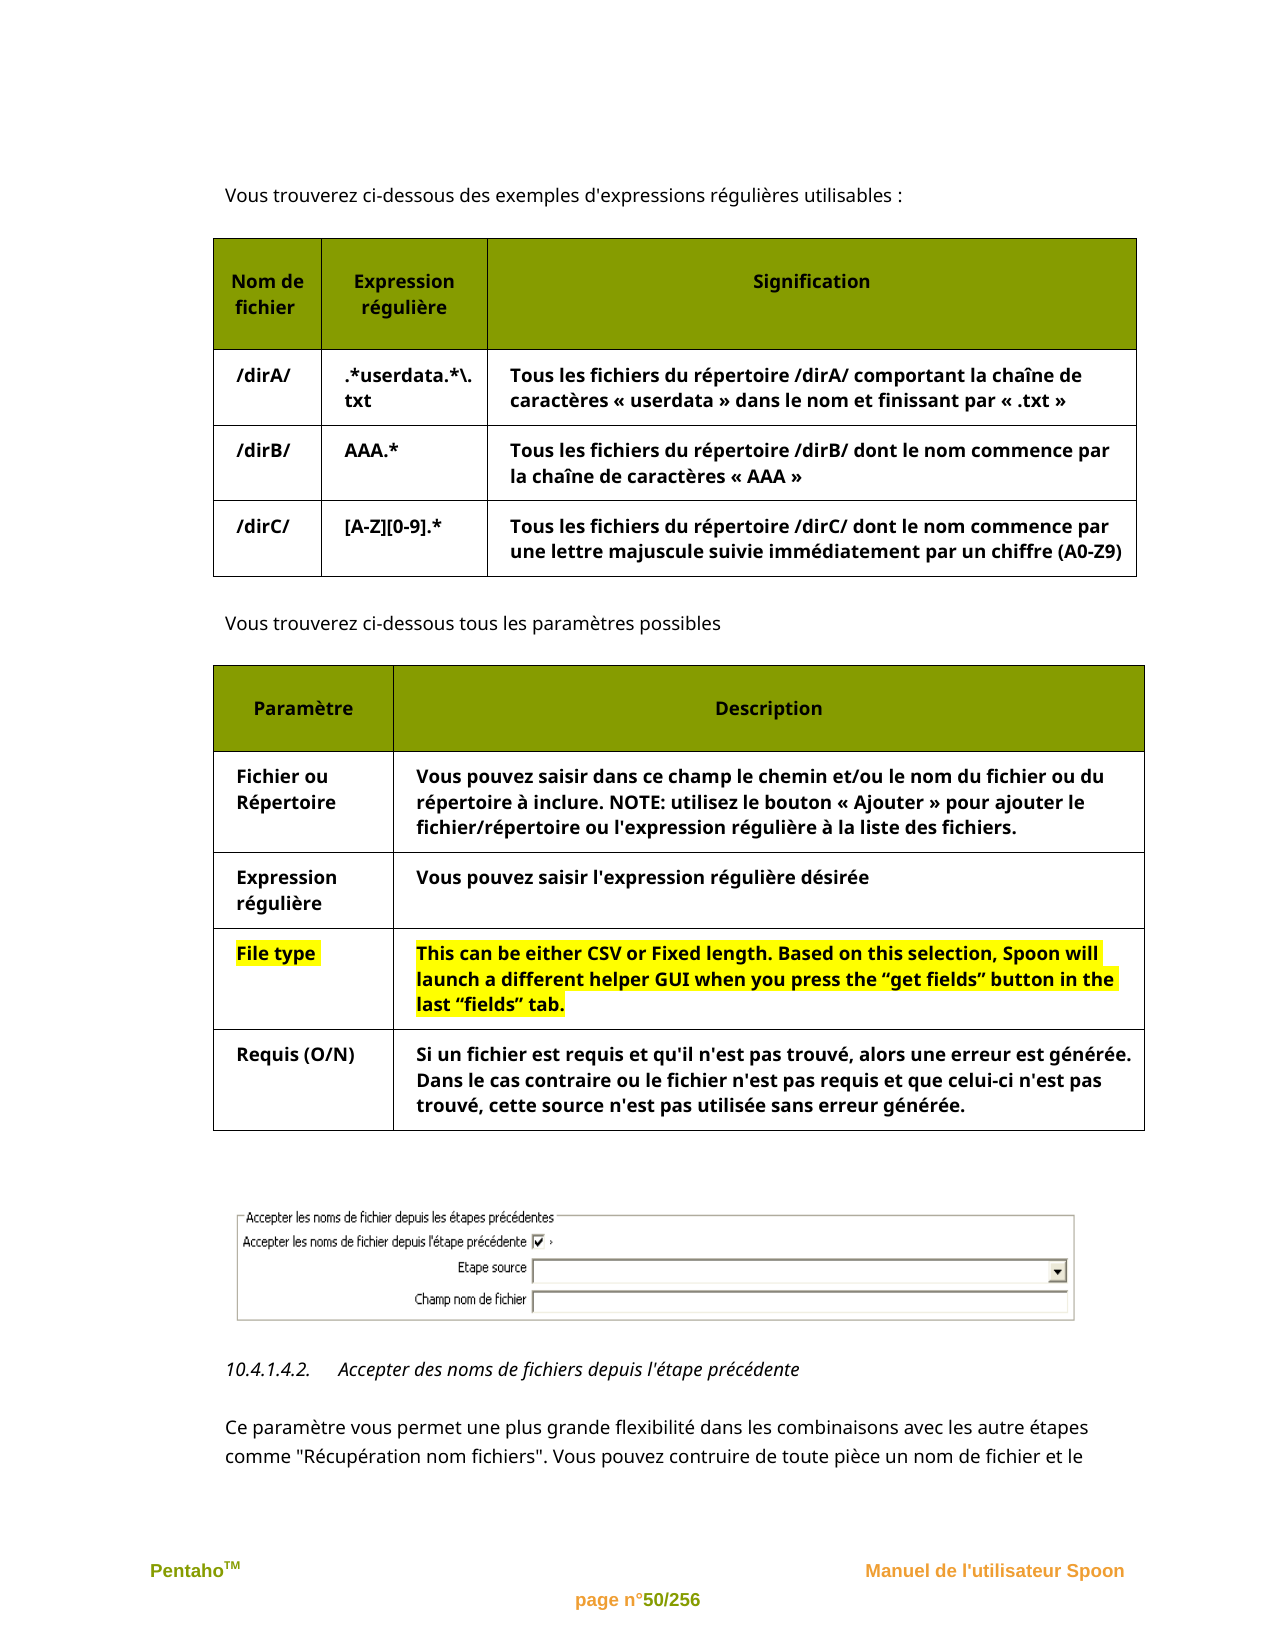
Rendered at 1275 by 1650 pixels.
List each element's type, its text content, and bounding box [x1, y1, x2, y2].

table_cell Tous les fichiers du répertoire /dirB/ dont le nom commence par la chaîne de caractères « AAA » [488, 426, 1136, 500]
table_cell .*userdata.*\.txt [322, 350, 487, 425]
table_cell Fichier ou Répertoire [214, 752, 393, 852]
table_header Description [394, 666, 1144, 751]
table_header Paramètre [214, 666, 393, 751]
table_cell AAA.* [322, 426, 487, 500]
table_cell [A-Z][0-9].* [322, 501, 487, 576]
table_cell Vous pouvez saisir dans ce champ le chemin et/ou le nom du fichier ou du répertoire à inclure. NOTE: utilisez le bouton « Ajouter » pour ajouter le fichier/répertoire ou l'expression régulière à la liste des fichiers. [394, 752, 1144, 852]
table_cell /dirC/ [214, 501, 321, 576]
text Ce paramètre vous permet une plus grande flexibilité dans les combinaisons avec les autre étapes comme "Récupération nom fichiers". Vous pouvez contruire de toute pièce un nom de fichier et le [225, 1411, 1125, 1469]
table_cell This can be either CSV or Fixed length. Based on this selection, Spoon will launch a different helper GUI when you press the “get fields” button in the last “fields” tab. [394, 929, 1144, 1029]
table_cell /dirB/ [214, 426, 321, 500]
picture [226, 1206, 1079, 1322]
table_header Signification [488, 239, 1136, 349]
table_cell Tous les fichiers du répertoire /dirA/ comportant la chaîne de caractères « userdata » dans le nom et finissant par « .txt » [488, 350, 1136, 425]
table_cell Tous les fichiers du répertoire /dirC/ dont le nom commence par une lettre majuscule suivie immédiatement par un chiffre (A0-Z9) [488, 501, 1136, 576]
table_header Expression régulière [322, 239, 487, 349]
text Vous trouverez ci-dessous tous les paramètres possibles [225, 607, 1125, 636]
table_cell Si un fichier est requis et qu'il n'est pas trouvé, alors une erreur est générée. Dans le cas contraire ou le fichier n'est pas requis et que celui-ci n'est pas trouvé, cette source n'est pas utilisée sans erreur générée. [394, 1030, 1144, 1130]
text Vous trouverez ci-dessous des exemples d'expressions régulières utilisables : [225, 179, 1125, 209]
table_header Nom de fichier [214, 239, 321, 349]
table_cell File type [214, 929, 393, 1029]
table_cell /dirA/ [214, 350, 321, 425]
table_cell Expression régulière [214, 853, 393, 927]
table_cell Requis (O/N) [214, 1030, 393, 1130]
table_cell Vous pouvez saisir l'expression régulière désirée [394, 853, 1144, 927]
subtitle Accepter des noms de fichiers depuis l'étape précédente [225, 1156, 1125, 1382]
